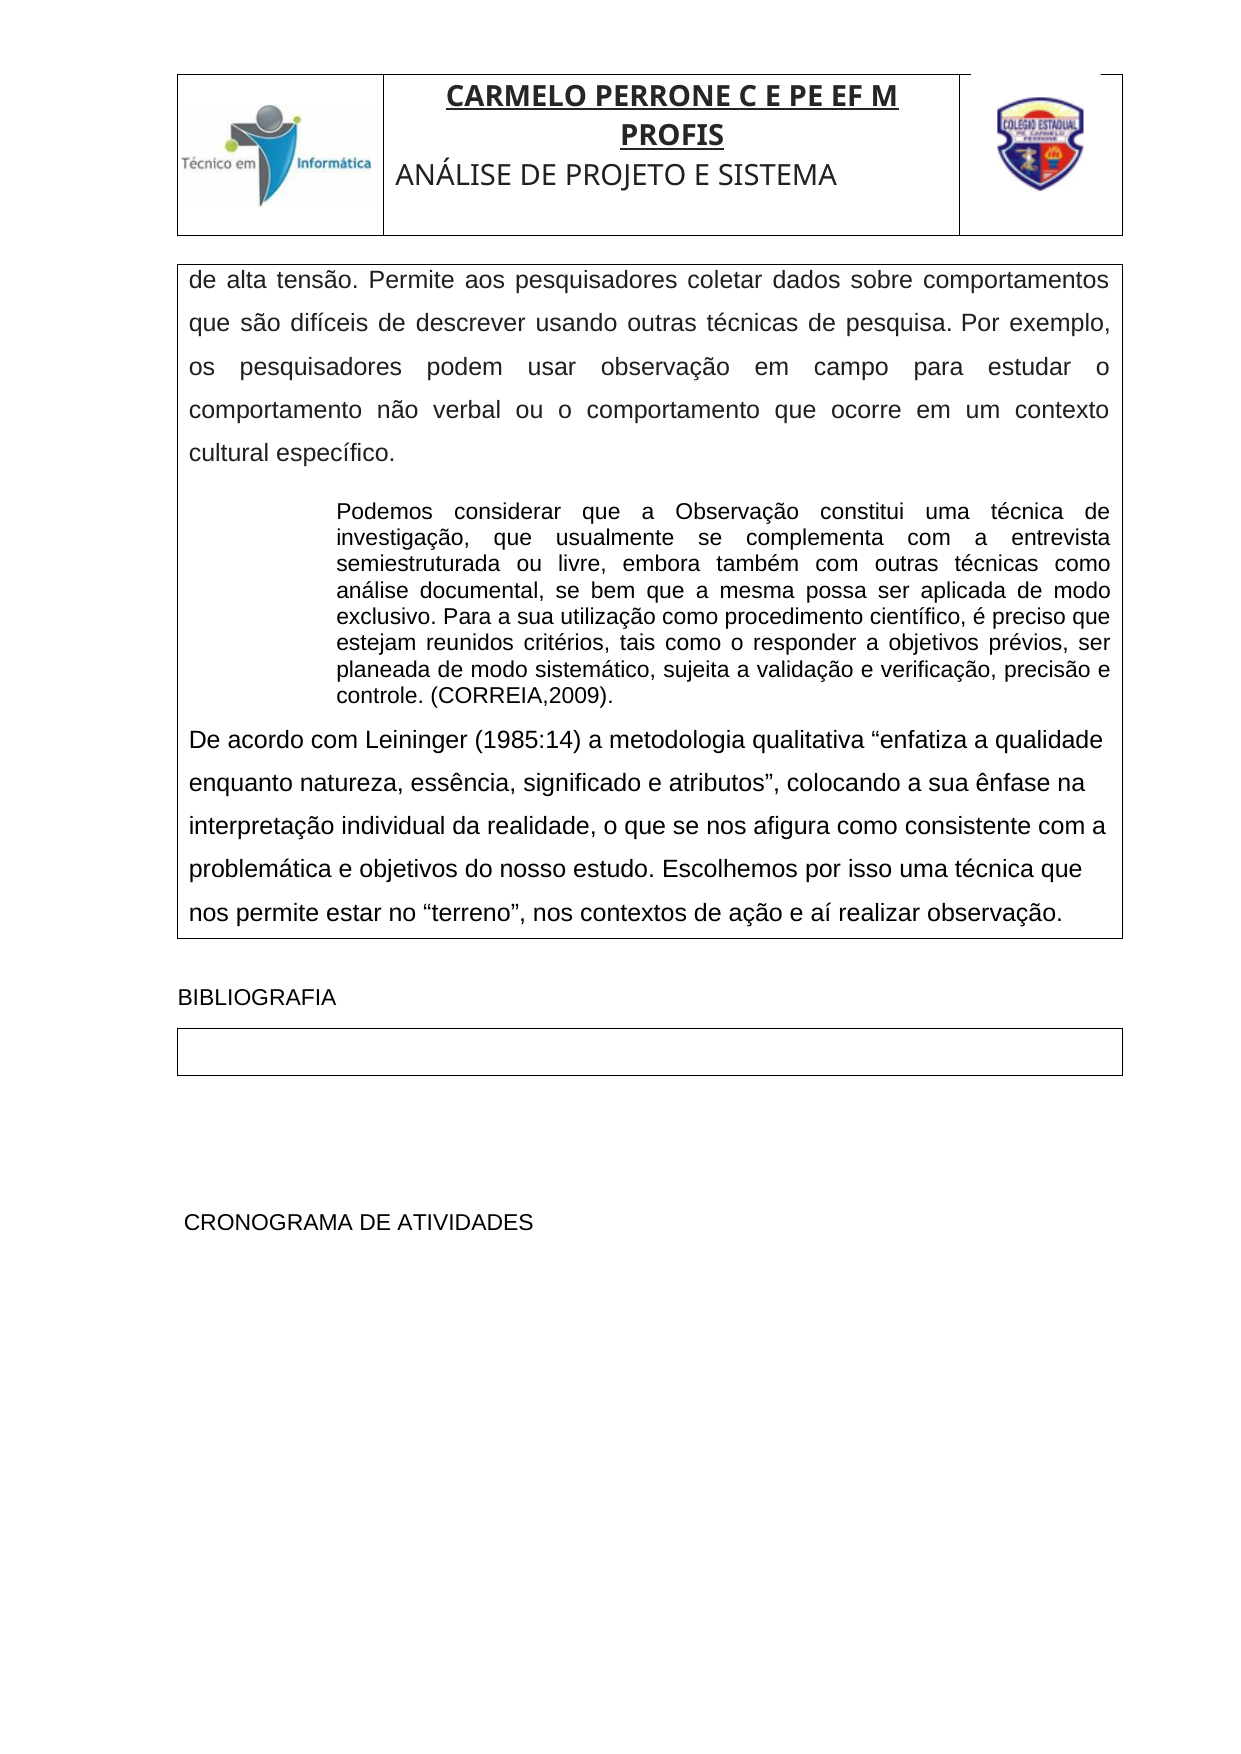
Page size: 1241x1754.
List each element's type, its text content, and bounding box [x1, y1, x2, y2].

table_header [178, 1029, 1122, 1075]
text BIBLIOGRAFIA [177, 984, 1122, 1010]
text CRONOGRAMA DE ATIVIDADES [177, 1209, 1122, 1235]
table_header de alta tensão. Permite aos pesquisadores coletar dados sobre comportamentos que são difíceis de descrever usando outras técnicas de pesquisa. Por exemplo, os pesquisadores podem usar observação em campo para estudar o comportamento não verbal ou o comportamento que ocorre em um contexto cultural específico. Podemos considerar que a Observação constitui uma técnica de investigação, que usualmente se complementa com a entrevista semiestruturada ou livre, embora também com outras técnicas como análise documental, se bem que a mesma possa ser aplicada de modo exclusivo. Para a sua utilização como procedimento científico, é preciso que estejam reunidos critérios, tais como o responder a objetivos prévios, ser planeada de modo sistemático, sujeita a validação e verificação, precisão e controle. (CORREIA,2009). De acordo com Leininger (1985:14) a metodologia qualitativa “enfatiza a qualidade enquanto natureza, essência, significado e atributos”, colocando a sua ênfase na interpretação individual da realidade, o que se nos afigura como consistente com a problemática e objetivos do nosso estudo. Escolhemos por isso uma técnica que nos permite estar no “terreno”, nos contextos de ação e aí realizar observação. [178, 265, 1122, 938]
